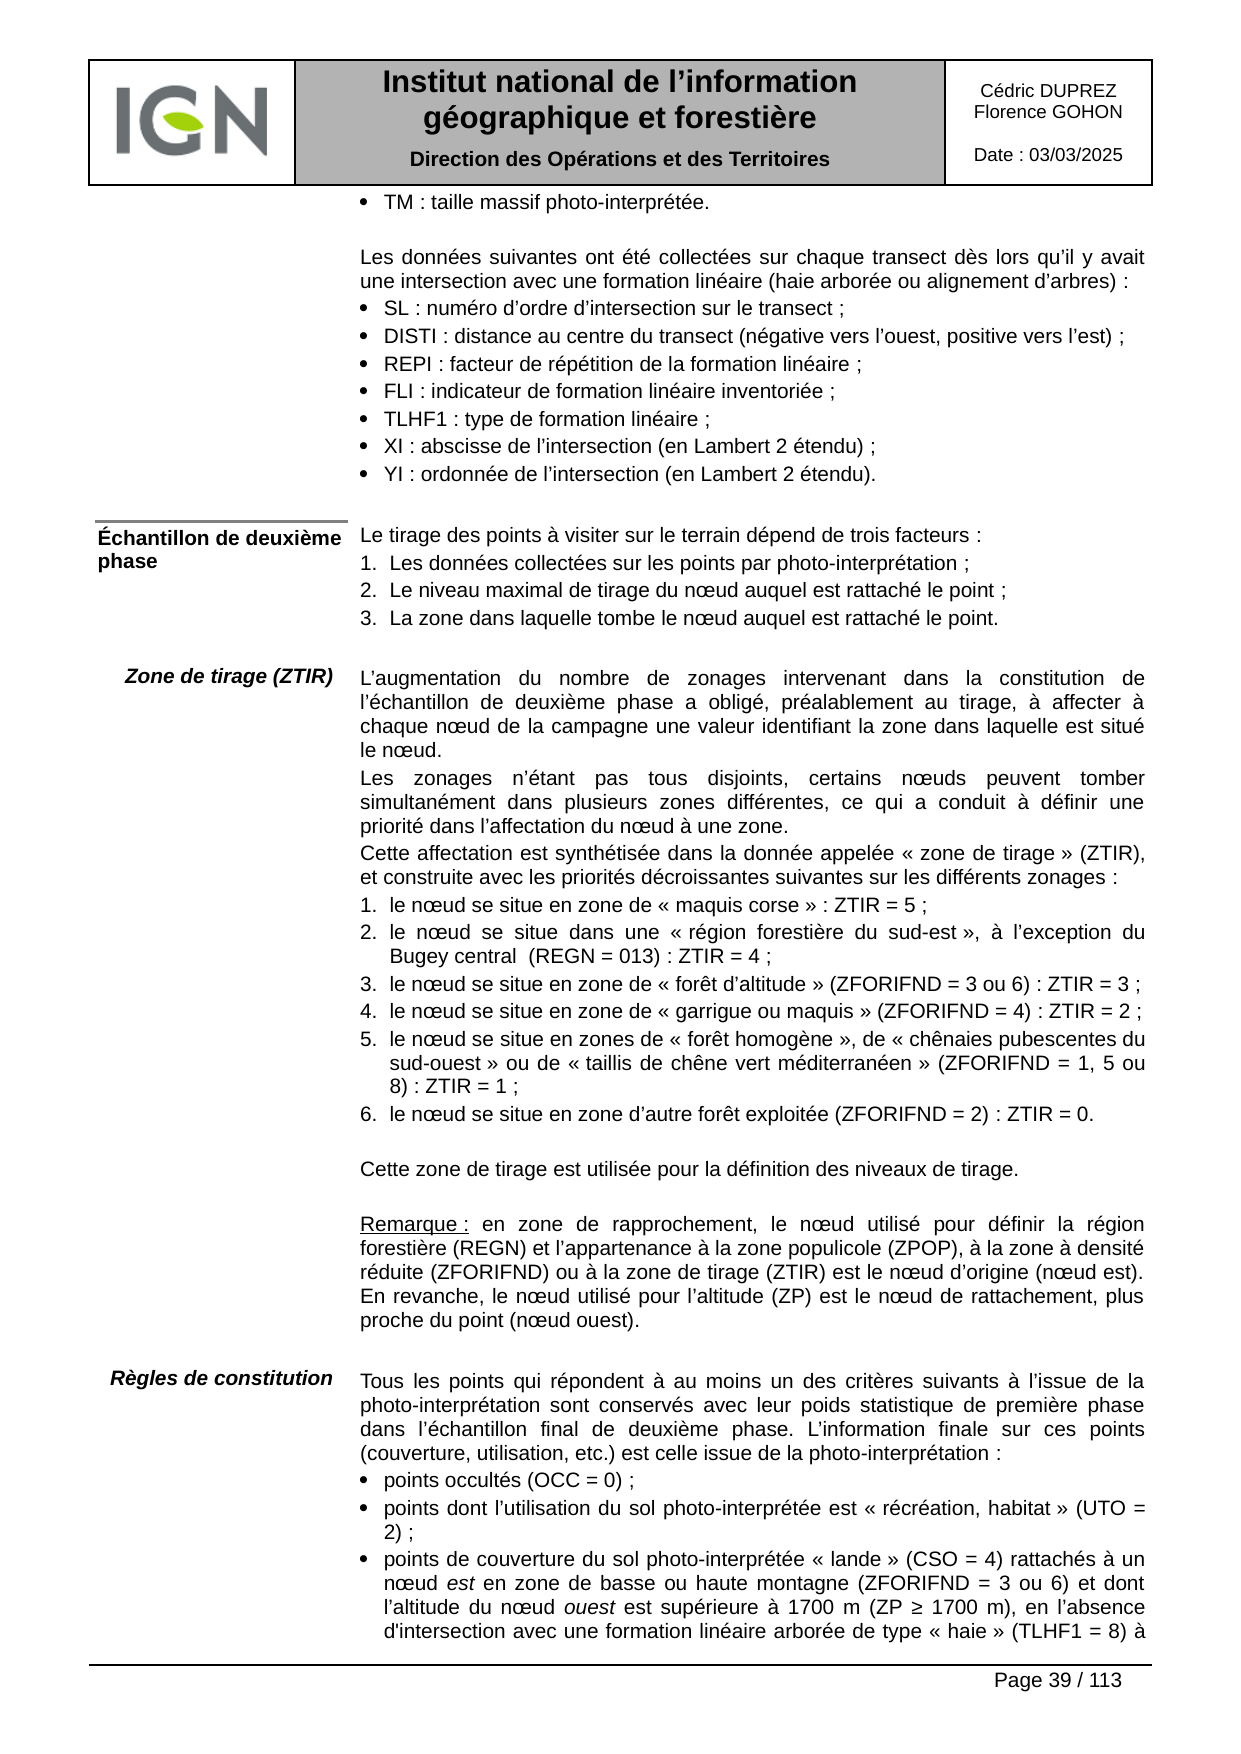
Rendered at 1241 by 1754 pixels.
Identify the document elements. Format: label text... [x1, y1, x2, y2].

table_cell L’augmentation du nombre de zonages intervenant dans la constitution de l’échantillon de deuxième phase a obligé, préalablement au tirage, à affecter à chaque nœud de la campagne une valeur identifiant la zone dans laquelle est situé le nœud. Les zonages n’étant pas tous disjoints, certains nœuds peuvent tomber simultanément dans plusieurs zones différentes, ce qui a conduit à définir une priorité dans l’affectation du nœud à une zone. Cette affectation est synthétisée dans la donnée appelée « zone de tirage » (ZTIR), et construite avec les priorités décroissantes suivantes sur les différents zonages : le nœud se situe en zone de « maquis corse » : ZTIR = 5 ; le nœud se situe dans une « région forestière du sud-est », à l’exception du Bugey central (REGN = 013) : ZTIR = 4 ; le nœud se situe en zone de « forêt d’altitude » (ZFORIFND = 3 ou 6) : ZTIR = 3 ; le nœud se situe en zone de « garrigue ou maquis » (ZFORIFND = 4) : ZTIR = 2 ; le nœud se situe en zones de « forêt homogène », de « chênaies pubescentes du sud-ouest » ou de « taillis de chêne vert méditerranéen » (ZFORIFND = 1, 5 ou 8) : ZTIR = 1 ; le nœud se situe en zone d’autre forêt exploitée (ZFORIFND = 2) : ZTIR = 0. Cette zone de tirage est utilisée pour la définition des niveaux de tirage. Remarque : en zone de rapprochement, le nœud utilisé pour définir la région forestière (REGN) et l’appartenance à la zone populicole (ZPOP), à la zone à densité réduite (ZFORIFND) ou à la zone de tirage (ZTIR) est le nœud d’origine (nœud est). En revanche, le nœud utilisé pour l’altitude (ZP) est le nœud de rattachement, plus proche du point (nœud ouest). [354, 663, 1152, 1365]
table_cell Les données suivantes ont été collectées sur chaque point lors de la photo-interprétation : AUTEURPI : code de l’agent ayant réalisé la photo-interprétation ; DATEPI : date de réalisation de la photo-interprétation ; OCC : indicateur d’occultation du point sur la photo aérienne ; CSO : couverture du sol photo-interprétée ; OBSCSO : observations sur la couverture du sol photo-interprétée ; UTO : utilisation du sol photo-interprétée ; TM : taille massif photo-interprétée. Les données suivantes ont été collectées sur chaque transect dès lors qu’il y avait une intersection avec une formation linéaire (haie arborée ou alignement d’arbres) : SL : numéro d’ordre d’intersection sur le transect ; DISTI : distance au centre du transect (négative vers l’ouest, positive vers l’est) ; REPI : facteur de répétition de la formation linéaire ; FLI : indicateur de formation linéaire inventoriée ; TLHF1 : type de formation linéaire ; XI : abscisse de l’intersection (en Lambert 2 étendu) ; YI : ordonnée de l’intersection (en Lambert 2 étendu). [354, 186, 1152, 519]
table_cell Tous les points qui répondent à au moins un des critères suivants à l’issue de la photo-interprétation sont conservés avec leur poids statistique de première phase dans l’échantillon final de deuxième phase. L’information finale sur ces points (couverture, utilisation, etc.) est celle issue de la photo-interprétation : points occultés (OCC = 0) ; points dont l’utilisation du sol photo-interprétée est « récréation, habitat » (UTO = 2) ; points de couverture du sol photo-interprétée « lande » (CSO = 4) rattachés à un nœud est en zone de basse ou haute montagne (ZFORIFND = 3 ou 6) et dont l’altitude du nœud ouest est supérieure à 1700 m (ZP ≥ 1700 m), en l’absence d'intersection avec une formation linéaire arborée de type « haie » (TLHF1 = 8) à moins de 25 m ; points de couverture du sol photo-interprétée « autre végétation », « terrain artificialisé, sans végétation », « terrain naturel, sans végétation » ou « eau continentale » (CSO = 6, 7, 8 ou 9), en l’absence d'intersection avec une formation linéaire arborée de type « haie » (TLHF1 = 8) à moins de 25 m. Par ailleurs, un point photo-interprété situé sur Belle-Île a également été recopié en deuxième phase. Une fois cette sélection selon les données photo-interprétées faite, les points éligibles à une visite sur le terrain sont filtrés selon le niveau de tirage maximal du nœud auquel ils sont rattachés, pour définir l’échantillon à visiter sur terrain. Le filtrage se fait par rapport aux zones géographiques dans lesquelles tombe le nœud de rattachement du point (donnée ZTIR). Les critères sont alors les suivants : points dont la couverture est boisée ou bosquet (CSO = 1, 2 ou 3) : nœud en zone d’autre forêt exploitée (ZTIR = 0) : le niveau de tirage est le niveau 2, nœud en zone de maquis corse (ZTIR = 5) : le niveau de tirage est le niveau 4, nœud dans une autre zone géographique hors maquis corse (ZTIR ≠ 0 ou 5) : le niveau de tirage est le niveau 3 ; points dont la couverture est lande (CSO = 4) : nœud en zone d’autre forêt exploitée (ZTIR = 0) : le niveau de tirage est le niveau 3, nœud dans une autre zone géographique (ZTIR ≠ 0) : le niveau de tirage est le niveau 4 ; points dont la couverture est peupleraie (CSO = 5) : le niveau de tirage est le niveau 2 ; points ayant une autre couverture (CSO = 6, 7, 8 ou 9), en présence d’une formation linéaire arborée de type « haie » intersectée à moins de 25 m du point : le niveau de tirage est le niveau 4. Cas des points supplémentaires en zone populicole : les points supplémentaires (POI$ > 1) rattachés à un nœud en zone populicole (ZPOP = 2) sont exclus de l'échantillon de deuxième phase s’ils n’ont pas une couverture photo-interprétée « peupleraie » (CSO = 5). Tous les points retenus pour une visite sur le terrain après application de ce filtre sur le niveau de tirage sont ajoutés à l’échantillon final de deuxième phase. Leur poids statistique est égal à 2 élevé à la puissance (niveau de tirage – 1) et divisé, dans les deux cas suivants, par le nombre de points photo-interprétés (non occultés) rattachés au même nœud : points dont la couverture est boisée, bosquet ou lande ou peupleraie (CSO = 1, 2, 3, 4 ou 5) en zone de montagne (ZFORIFND = 3 ou 6) ; points dont la couverture est peupleraie (CSO = 5) en zone populicole (ZPOP = 2), [354, 1365, 1152, 1649]
table_cell [89, 186, 354, 519]
table_cell Échantillon de deuxième phase [89, 519, 354, 663]
table_cell Le tirage des points à visiter sur le terrain dépend de trois facteurs : Les données collectées sur les points par photo-interprétation ; Le niveau maximal de tirage du nœud auquel est rattaché le point ; La zone dans laquelle tombe le nœud auquel est rattaché le point. [354, 519, 1152, 663]
table_cell Zone de tirage (ZTIR) [89, 663, 354, 1365]
table_cell Règles de constitution [89, 1365, 354, 1649]
picture [91, 62, 293, 180]
